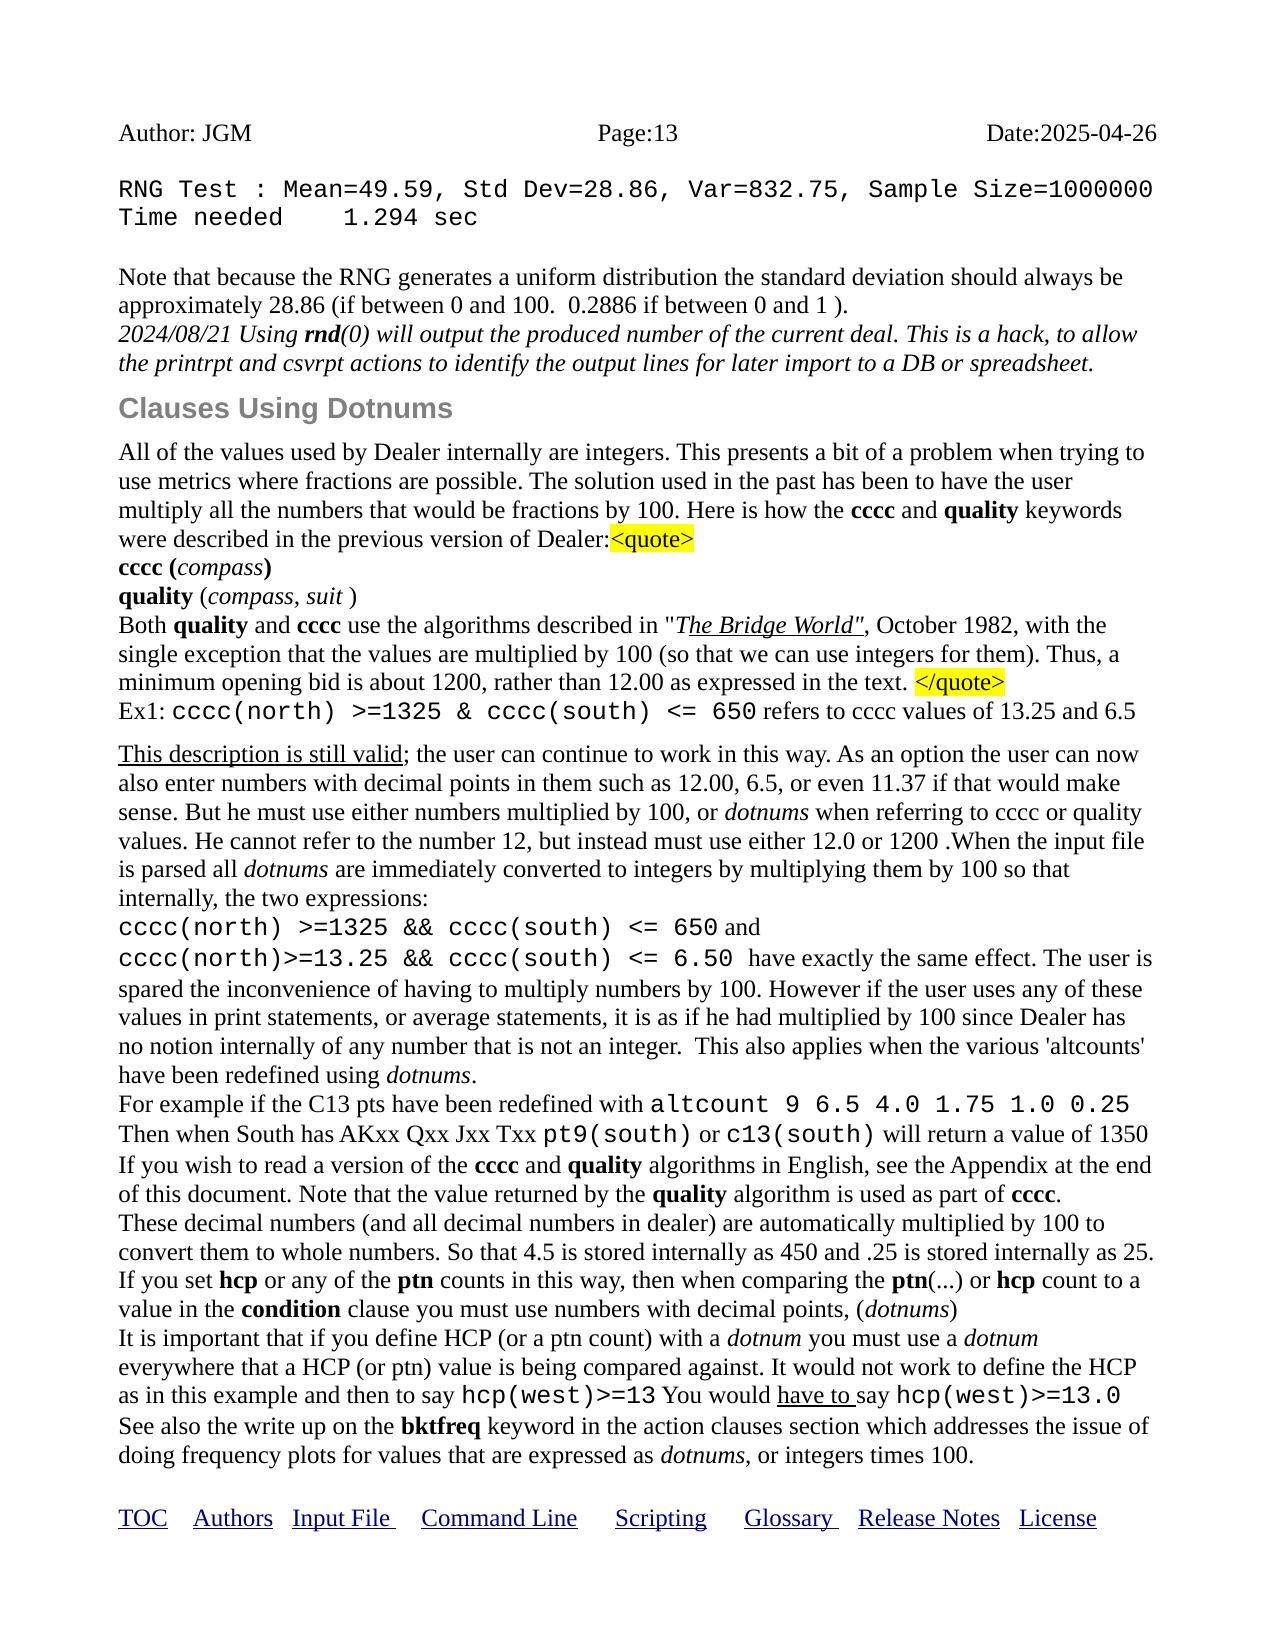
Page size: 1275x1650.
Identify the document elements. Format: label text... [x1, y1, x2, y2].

text See also the write up on the bktfreq keyword in the action clauses section which addresses the issue of doing frequency plots for values that are expressed as dotnums, or integers times 100. [118, 1411, 1157, 1469]
text RNG Test : Mean=49.59, Std Dev=28.86, Var=832.75, Sample Size=1000000 [118, 176, 1157, 205]
text cccc(north)>=13.25 && cccc(south) <= 6.50 have exactly the same effect. The user is spared the inconvenience of having to multiply numbers by 100. However if the user uses any of these values in print statements, or average statements, it is as if he had multiplied by 100 since Dealer has no notion internally of any number that is not an integer. This also applies when the various 'altcounts' have been redefined using dotnums. [118, 943, 1157, 1089]
text quality (compass, suit ) Both quality and cccc use the algorithms described in "The Bridge World", October 1982, with the single exception that the values are multiplied by 100 (so that we can use integers for them). Thus, a minimum opening bid is about 1200, rather than 12.00 as expressed in the text. </quote> [118, 581, 1157, 696]
text cccc (compass) [118, 552, 1157, 581]
text Then when South has AKxx Qxx Jxx Txx pt9(south) or c13(south) will return a value of 1350 If you wish to read a version of the cccc and quality algorithms in English, see the Appendix at the end of this document. Note that the value returned by the quality algorithm is used as part of cccc. [118, 1119, 1157, 1208]
text It is important that if you define HCP (or a ptn count) with a dotnum you must use a dotnum everywhere that a HCP (or ptn) value is being compared against. It would not work to define the HCP as in this example and then to say hcp(west)>=13 You would have to say hcp(west)>=13.0 [118, 1323, 1157, 1411]
text These decimal numbers (and all decimal numbers in dealer) are automatically multiplied by 100 to convert them to whole numbers. So that 4.5 is stored internally as 450 and .25 is stored internally as 25. If you set hcp or any of the ptn counts in this way, then when comparing the ptn(...) or hcp count to a value in the condition clause you must use numbers with decimal points, (dotnums) [118, 1208, 1157, 1323]
text cccc(north) >=1325 && cccc(south) <= 650 and [118, 912, 1157, 943]
subtitle Clauses Using Dotnums [118, 391, 1157, 425]
text For example if the C13 pts have been redefined with altcount 9 6.5 4.0 1.75 1.0 0.25 [118, 1089, 1157, 1119]
text Time needed 1.294 sec [118, 205, 1157, 233]
text Ex1: cccc(north) >=1325 & cccc(south) <= 650 refers to cccc values of 13.25 and 6.5 [118, 696, 1157, 727]
text This description is still valid; the user can continue to work in this way. As an option the user can now also enter numbers with decimal points in them such as 12.00, 6.5, or even 11.37 if that would make sense. But he must use either numbers multiplied by 100, or dotnums when referring to cccc or quality values. He cannot refer to the number 12, but instead must use either 12.0 or 1200 .When the input file is parsed all dotnums are immediately converted to integers by multiplying them by 100 so that internally, the two expressions: [118, 739, 1157, 912]
text 2024/08/21 Using rnd(0) will output the produced number of the current deal. This is a hack, to allow the printrpt and csvrpt actions to identify the output lines for later import to a DB or spreadsheet. [118, 319, 1157, 377]
text All of the values used by Dealer internally are integers. This presents a bit of a problem when trying to use metrics where fractions are possible. The solution used in the past has been to have the user multiply all the numbers that would be fractions by 100. Here is how the cccc and quality keywords were described in the previous version of Dealer:<quote> [118, 437, 1157, 552]
text Note that because the RNG generates a uniform distribution the standard deviation should always be approximately 28.86 (if between 0 and 100. 0.2886 if between 0 and 1 ). [118, 262, 1157, 319]
